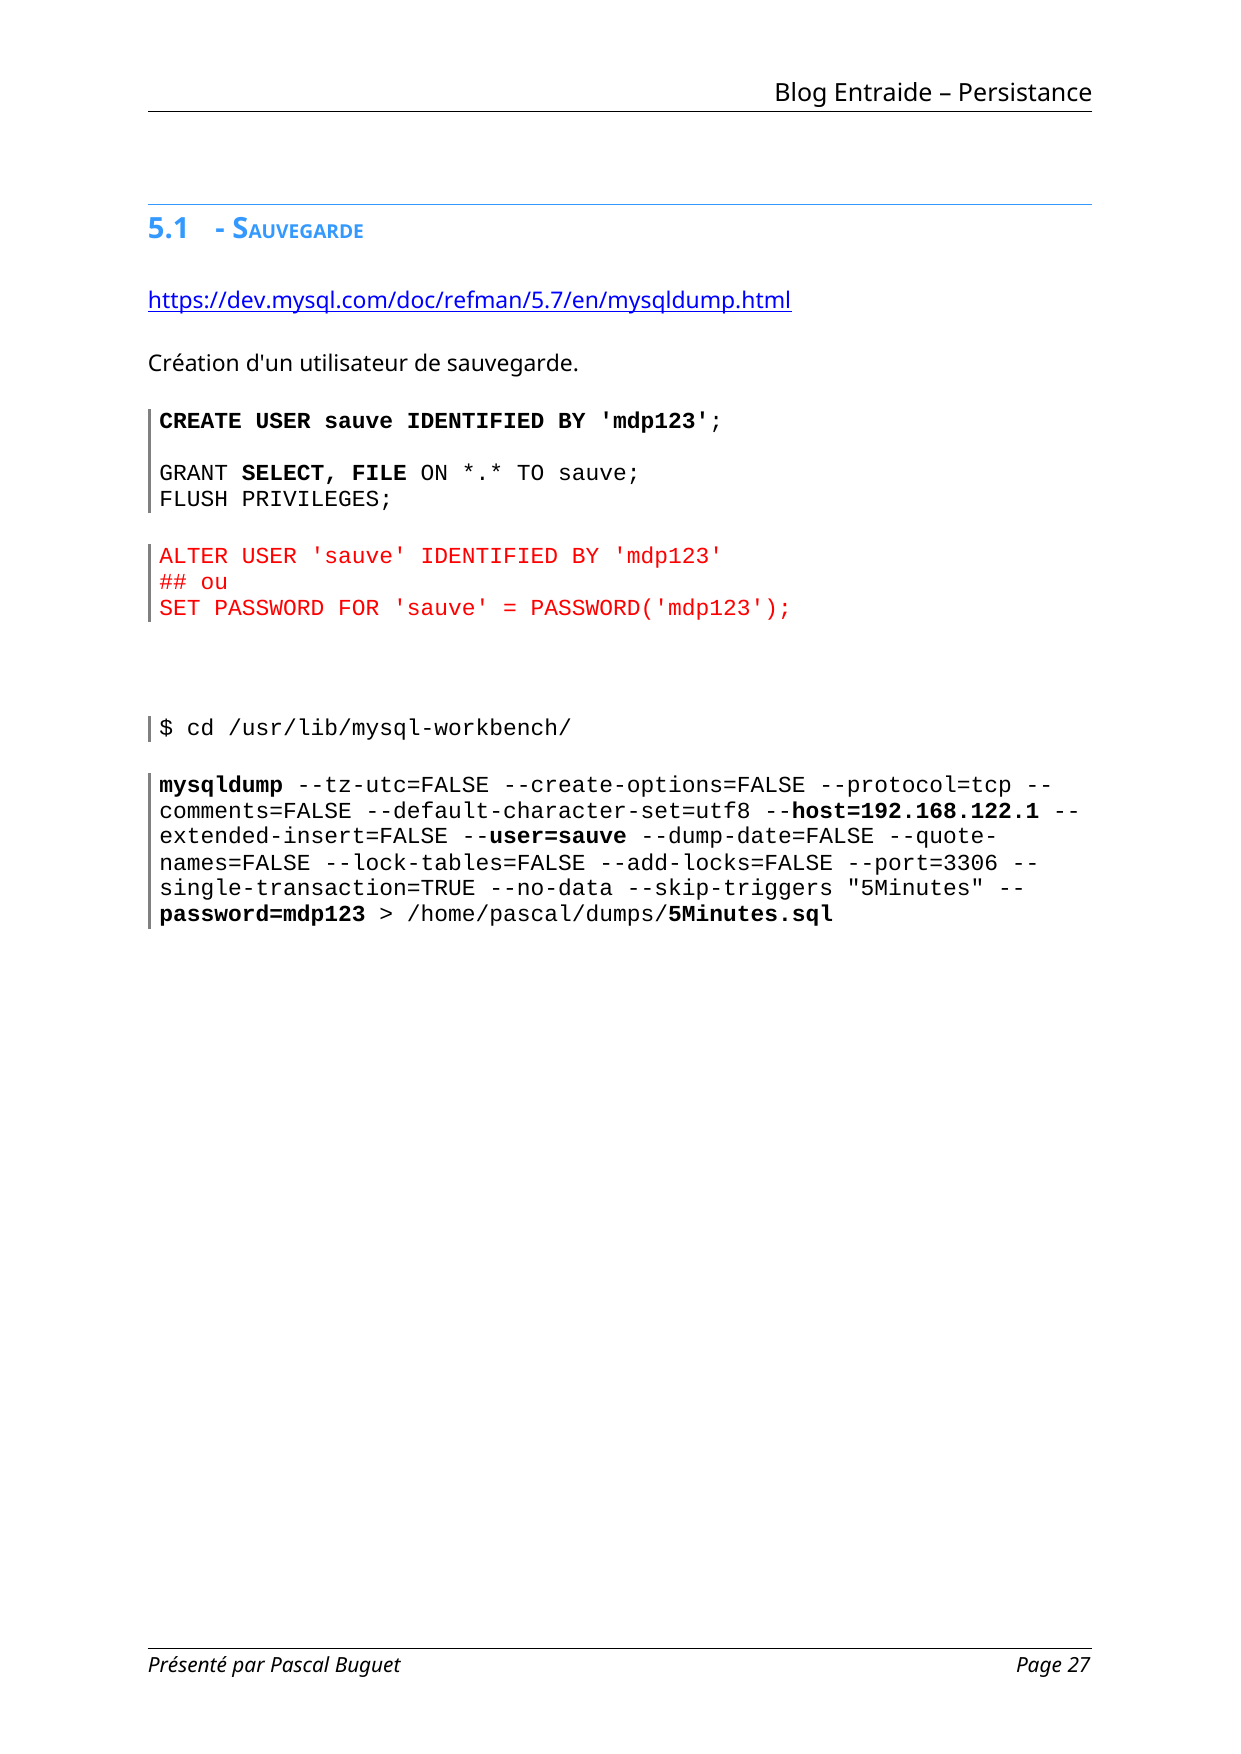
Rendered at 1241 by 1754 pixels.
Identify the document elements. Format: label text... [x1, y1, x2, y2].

text mysqldump --tz-utc=FALSE --create-options=FALSE --protocol=tcp --comments=FALSE --default-character-set=utf8 --host=192.168.122.1 --extended-insert=FALSE --user=sauve --dump-date=FALSE --quote-names=FALSE --lock-tables=FALSE --add-locks=FALSE --port=3306 --single-transaction=TRUE --no-data --skip-triggers "5Minutes" --password=mdp123 > /home/pascal/dumps/5Minutes.sql [151, 773, 1092, 929]
text SET PASSWORD FOR 'sauve' = PASSWORD('mdp123'); [151, 596, 1092, 622]
text GRANT SELECT, FILE ON *.* TO sauve; [151, 461, 1092, 487]
text ALTER USER 'sauve' IDENTIFIED BY 'mdp123' [151, 544, 1092, 570]
text FLUSH PRIVILEGES; [151, 487, 1092, 513]
subtitle - Sauvegarde [148, 205, 1092, 247]
text CREATE USER sauve IDENTIFIED BY 'mdp123'; [151, 409, 1092, 435]
text ## ou [151, 570, 1092, 596]
text $ cd /usr/lib/mysql-workbench/ [151, 716, 1092, 742]
text https://dev.mysql.com/doc/refman/5.7/en/mysqldump.html [148, 284, 1092, 316]
text Création d'un utilisateur de sauvegarde. [148, 347, 1092, 378]
